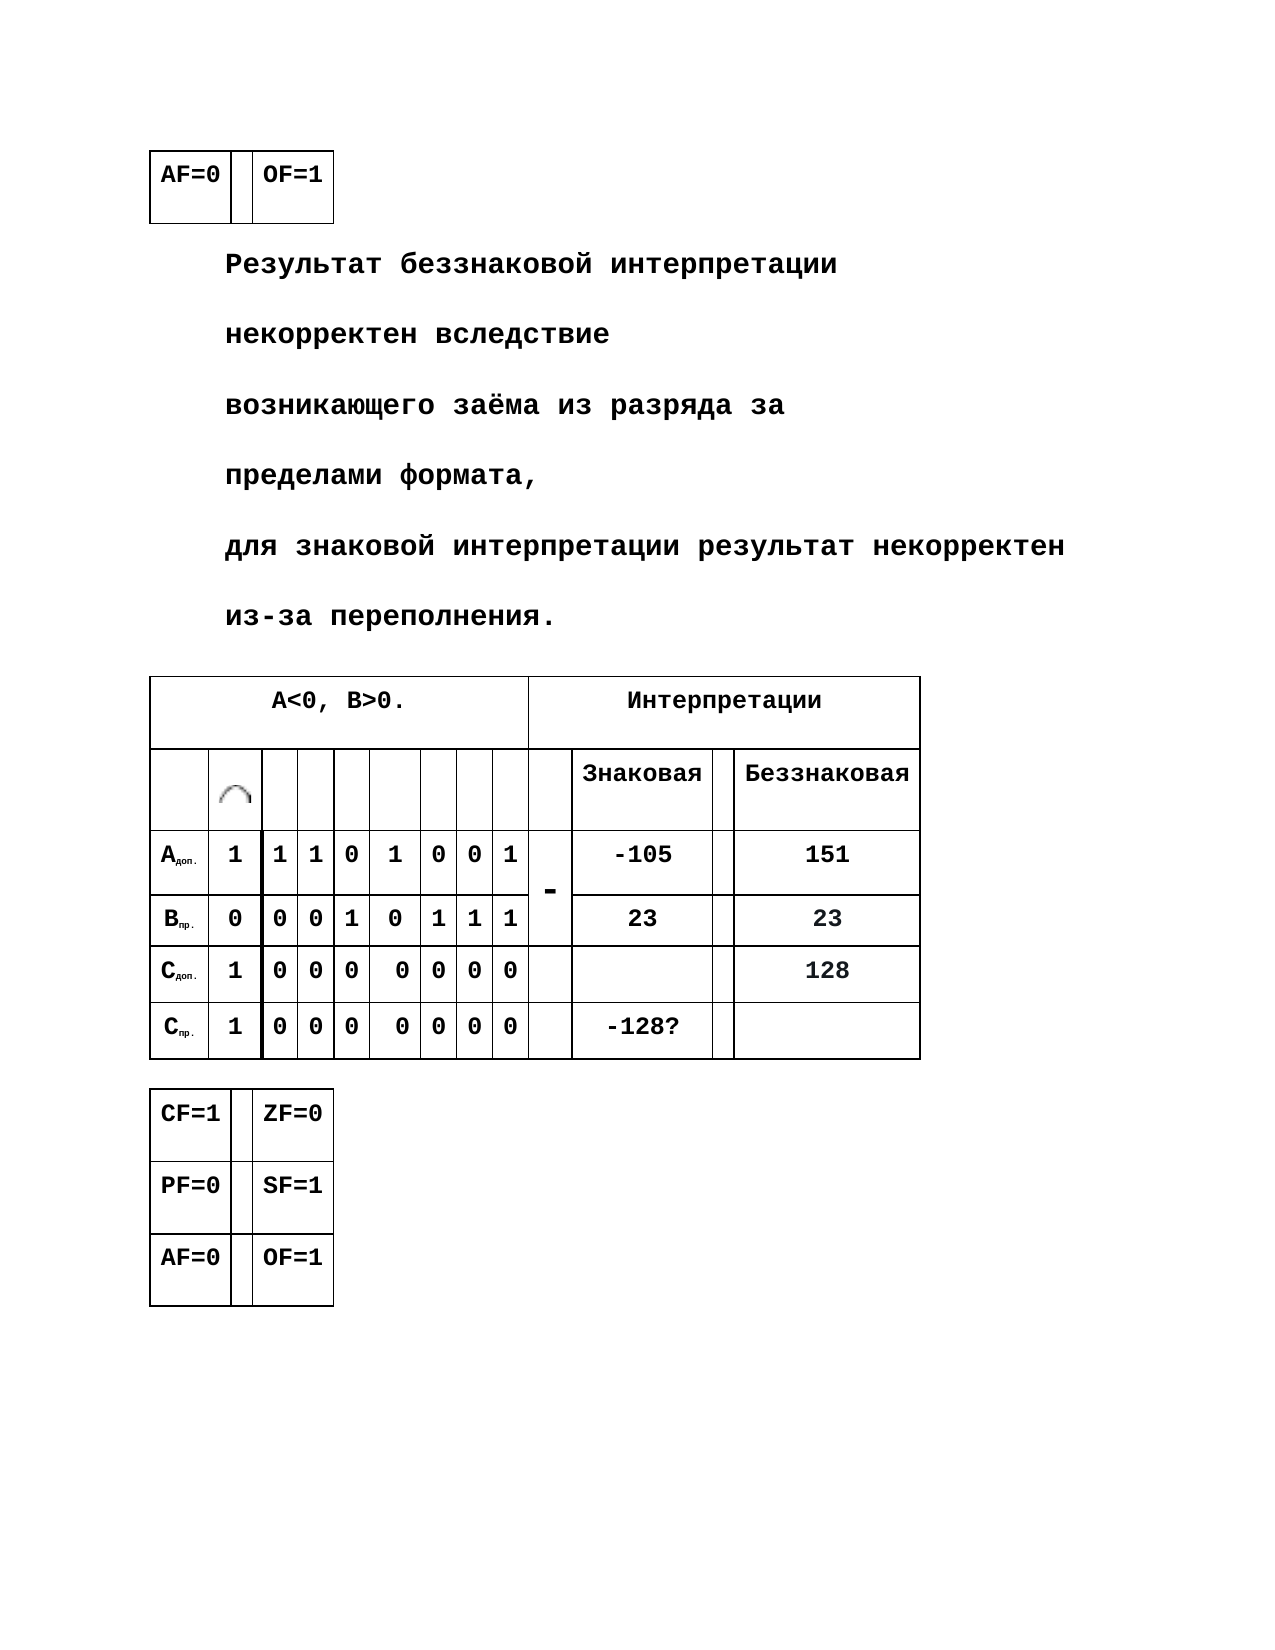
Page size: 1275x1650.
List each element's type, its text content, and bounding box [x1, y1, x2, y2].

table_cell [335, 750, 369, 830]
table_cell 0 [335, 831, 369, 894]
text возникающего заёма из разряда за [225, 390, 1123, 423]
text некорректен вследствие [225, 319, 1123, 352]
table_cell 1 [264, 831, 297, 894]
table_cell -105 [573, 831, 712, 894]
table_cell 1 [493, 896, 528, 945]
table_cell [370, 750, 420, 830]
table_cell [232, 152, 252, 222]
table_cell 0 [421, 947, 456, 1002]
table_cell [493, 750, 528, 830]
table_cell 0 [298, 947, 333, 1002]
table_header Интерпретации [529, 677, 919, 748]
table_cell Cдоп. [151, 947, 208, 1002]
table_cell [529, 947, 571, 1002]
table_cell 1 [335, 896, 369, 945]
table_cell [151, 750, 208, 830]
table_cell 0 [264, 896, 297, 945]
table_cell Bпр. [151, 896, 208, 945]
table_cell Спр. [151, 1003, 208, 1058]
text пределами формата, [225, 461, 1123, 493]
table_header А<0, B>0. [151, 677, 528, 748]
table_cell 128 [735, 947, 919, 1002]
table_cell [209, 750, 261, 830]
table_cell 0 [421, 1003, 456, 1058]
table_header [232, 1090, 252, 1161]
table_cell 1 [298, 831, 333, 894]
table_cell 0 [264, 1003, 297, 1058]
table_cell [573, 947, 712, 1002]
table_cell 0 [370, 1003, 420, 1058]
table_cell 0 [335, 947, 369, 1002]
table_header ZF=0 [253, 1090, 333, 1161]
table_cell - [529, 831, 571, 945]
table_cell 1 [209, 1003, 260, 1058]
table_cell Беззнаковая [735, 750, 919, 830]
table_cell AF=0 [151, 152, 230, 222]
table_cell SF=1 [253, 1162, 333, 1233]
table_cell OF=1 [253, 152, 333, 222]
table_cell [713, 947, 733, 1002]
table_cell 0 [457, 831, 492, 894]
table_cell OF=1 [253, 1235, 333, 1305]
table_cell 1 [421, 896, 456, 945]
table_cell 0 [457, 947, 492, 1002]
table_cell PF=0 [151, 1162, 230, 1233]
table_cell [735, 1003, 919, 1058]
table_cell 0 [421, 831, 456, 894]
table_cell [713, 1003, 733, 1058]
table_cell [713, 750, 733, 830]
table_cell 0 [370, 947, 420, 1002]
text из-за переполнения. [225, 602, 1123, 634]
table_cell [713, 831, 733, 894]
table_cell [232, 1235, 252, 1305]
text для знаковой интерпретации результат некорректен [225, 531, 1123, 564]
table_cell Знаковая [573, 750, 712, 830]
table_cell 1 [457, 896, 492, 945]
table_cell 1 [370, 831, 420, 894]
table_cell 1 [209, 831, 260, 894]
table_cell [529, 1003, 571, 1058]
table_cell 23 [573, 896, 712, 945]
table_cell AF=0 [151, 1235, 230, 1305]
table_cell 0 [493, 1003, 528, 1058]
table_cell 0 [335, 1003, 369, 1058]
table_cell [232, 1162, 252, 1233]
table_cell 151 [735, 831, 919, 894]
text Результат беззнаковой интерпретации [225, 249, 1123, 282]
table_cell [529, 750, 571, 830]
table_cell 1 [209, 947, 260, 1002]
table_cell -128? [573, 1003, 712, 1058]
table_cell 0 [264, 947, 297, 1002]
table_cell 0 [209, 896, 260, 945]
table_cell 0 [493, 947, 528, 1002]
table_cell [421, 750, 456, 830]
table_cell [713, 896, 733, 945]
table_cell 0 [298, 896, 333, 945]
table_cell 0 [370, 896, 420, 945]
table_cell [263, 750, 297, 830]
table_cell 23 [735, 896, 919, 945]
table_header CF=1 [151, 1090, 230, 1161]
table_cell 0 [457, 1003, 492, 1058]
table_cell [457, 750, 492, 830]
table_cell [298, 750, 333, 830]
table_cell 1 [493, 831, 528, 894]
table_cell Aдоп. [151, 831, 208, 894]
table_cell 0 [298, 1003, 333, 1058]
